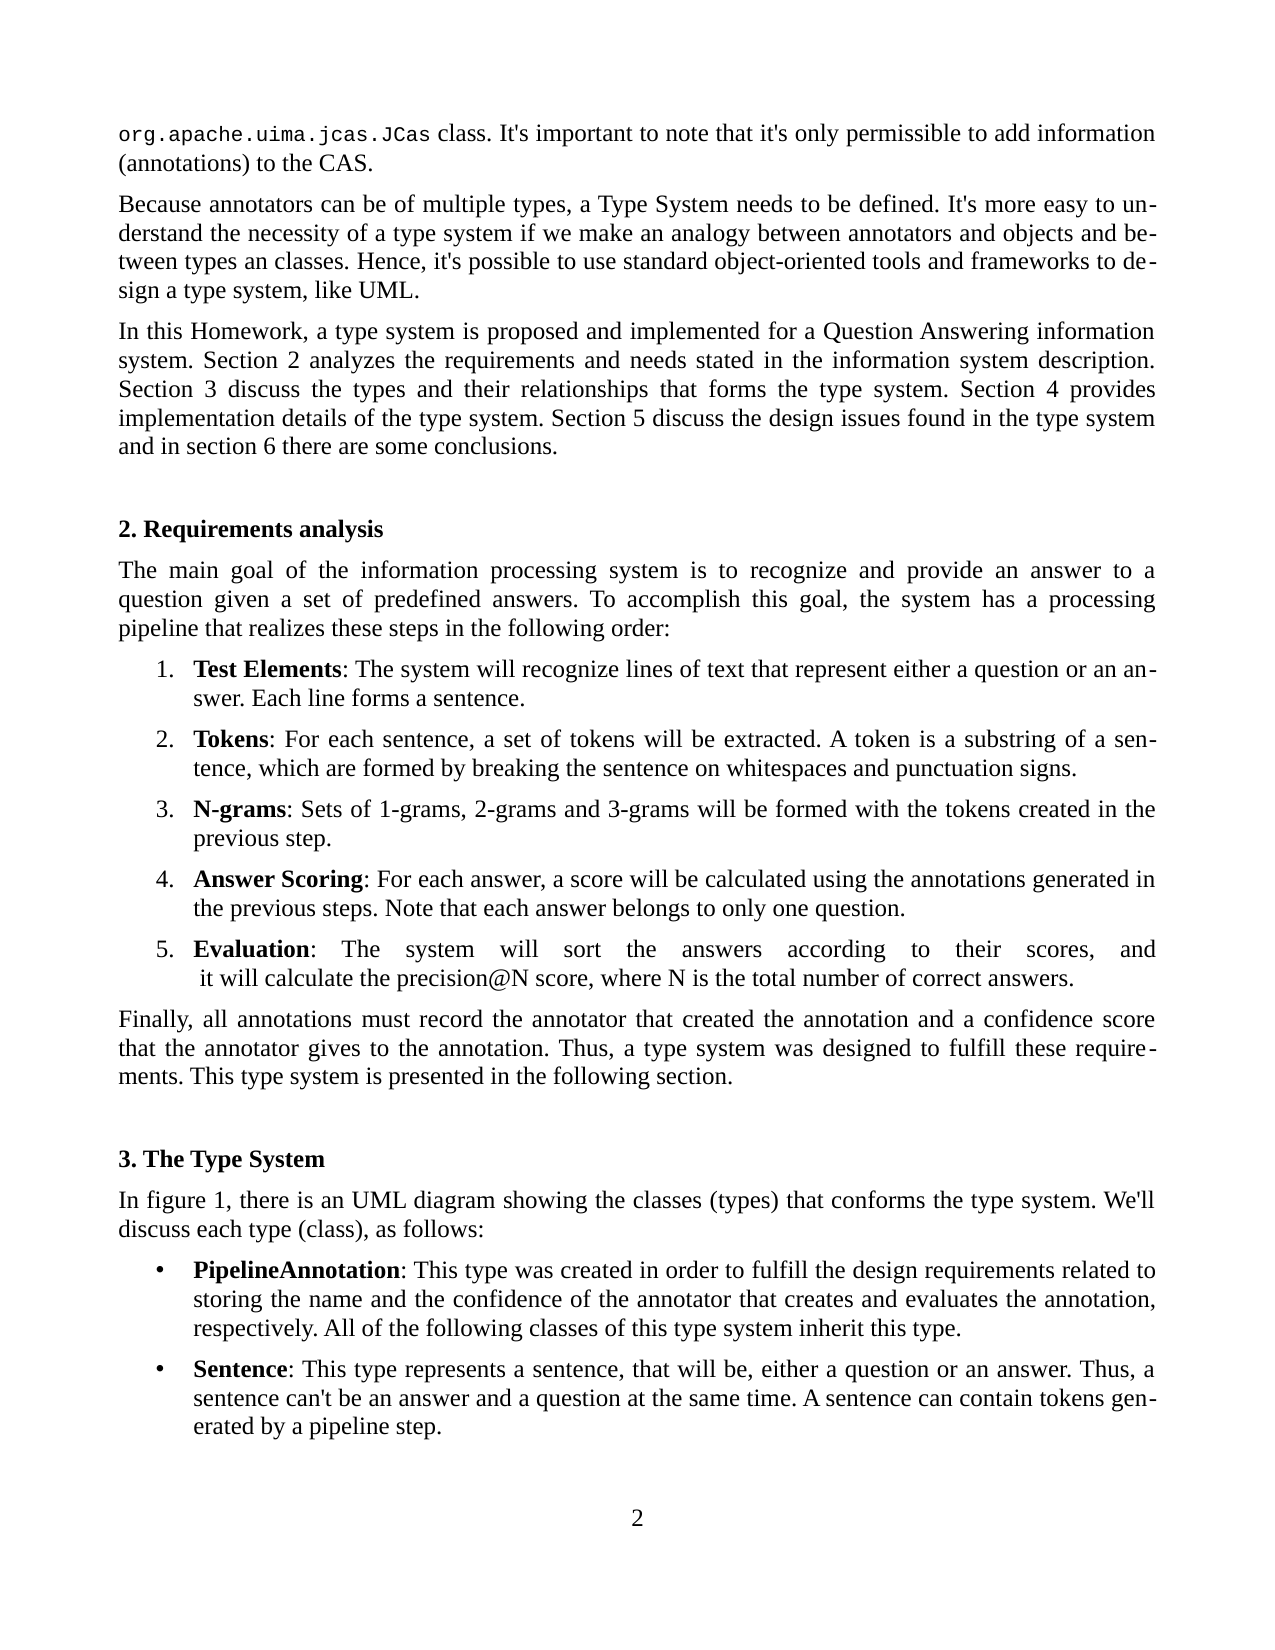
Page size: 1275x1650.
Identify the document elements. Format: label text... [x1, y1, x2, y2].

text org.apache.uima.jcas.JCas class. It's important to note that it's only permissible to add information (annotations) to the CAS. [118, 118, 1157, 176]
text Because annotators can be of multiple types, a Type System needs to be defined. It's more easy to un­derstand the necessity of a type system if we make an analogy between annotators and objects and be­tween types an classes. Hence, it's possible to use standard object-oriented tools and frameworks to de­sign a type system, like UML. [118, 189, 1157, 304]
list PipelineAnnotation: This type was created in order to fulfill the design requirements related to storing the name and the confidence of the annotator that creates and evaluates the annotation, respectively. All of the following classes of this type system inherit this type. [156, 1255, 1157, 1341]
list Test Elements: The system will recognize lines of text that represent either a question or an an­swer. Each line forms a sentence. [156, 654, 1157, 711]
list Evaluation: The system will sort the answers according to their scores, and it will calculate the precision@N score, where N is the total number of correct answers. [156, 934, 1157, 991]
list N-grams: Sets of 1-grams, 2-grams and 3-grams will be formed with the tokens created in the previous step. [156, 794, 1157, 851]
text In figure 1, there is an UML diagram showing the classes (types) that conforms the type system. We'll discuss each type (class), as follows: [118, 1185, 1157, 1243]
text The main goal of the information processing system is to recognize and provide an answer to a question given a set of predefined answers. To accomplish this goal, the system has a processing pipeline that realizes these steps in the following order: [118, 555, 1157, 641]
list Tokens: For each sentence, a set of tokens will be extracted. A token is a substring of a sen­tence, which are formed by breaking the sentence on whitespaces and punctuation signs. [156, 724, 1157, 781]
text Finally, all annotations must record the annotator that created the annotation and a confidence score that the annotator gives to the annotation. Thus, a type system was designed to fulfill these require­ments. This type system is presented in the following section. [118, 1004, 1157, 1090]
text In this Homework, a type system is proposed and implemented for a Question Answering information system. Section 2 analyzes the requirements and needs stated in the information system description. Section 3 dis­cuss the types and their relationships that forms the type system. Section 4 provides implementation details of the type system. Section 5 discuss the design issues found in the type system and in section 6 there are some conclusions. [118, 316, 1157, 460]
list Answer Scoring: For each answer, a score will be calculated using the annotations generated in the previous steps. Note that each answer belongs to only one question. [156, 864, 1157, 921]
text 3. The Type System [118, 1144, 1157, 1173]
list Sentence: This type represents a sentence, that will be, either a question or an answer. Thus, a sentence can't be an answer and a question at the same time. A sentence can contain tokens gen­erated by a pipeline step. [156, 1354, 1157, 1440]
text 2. Requirements analysis [118, 514, 1157, 543]
